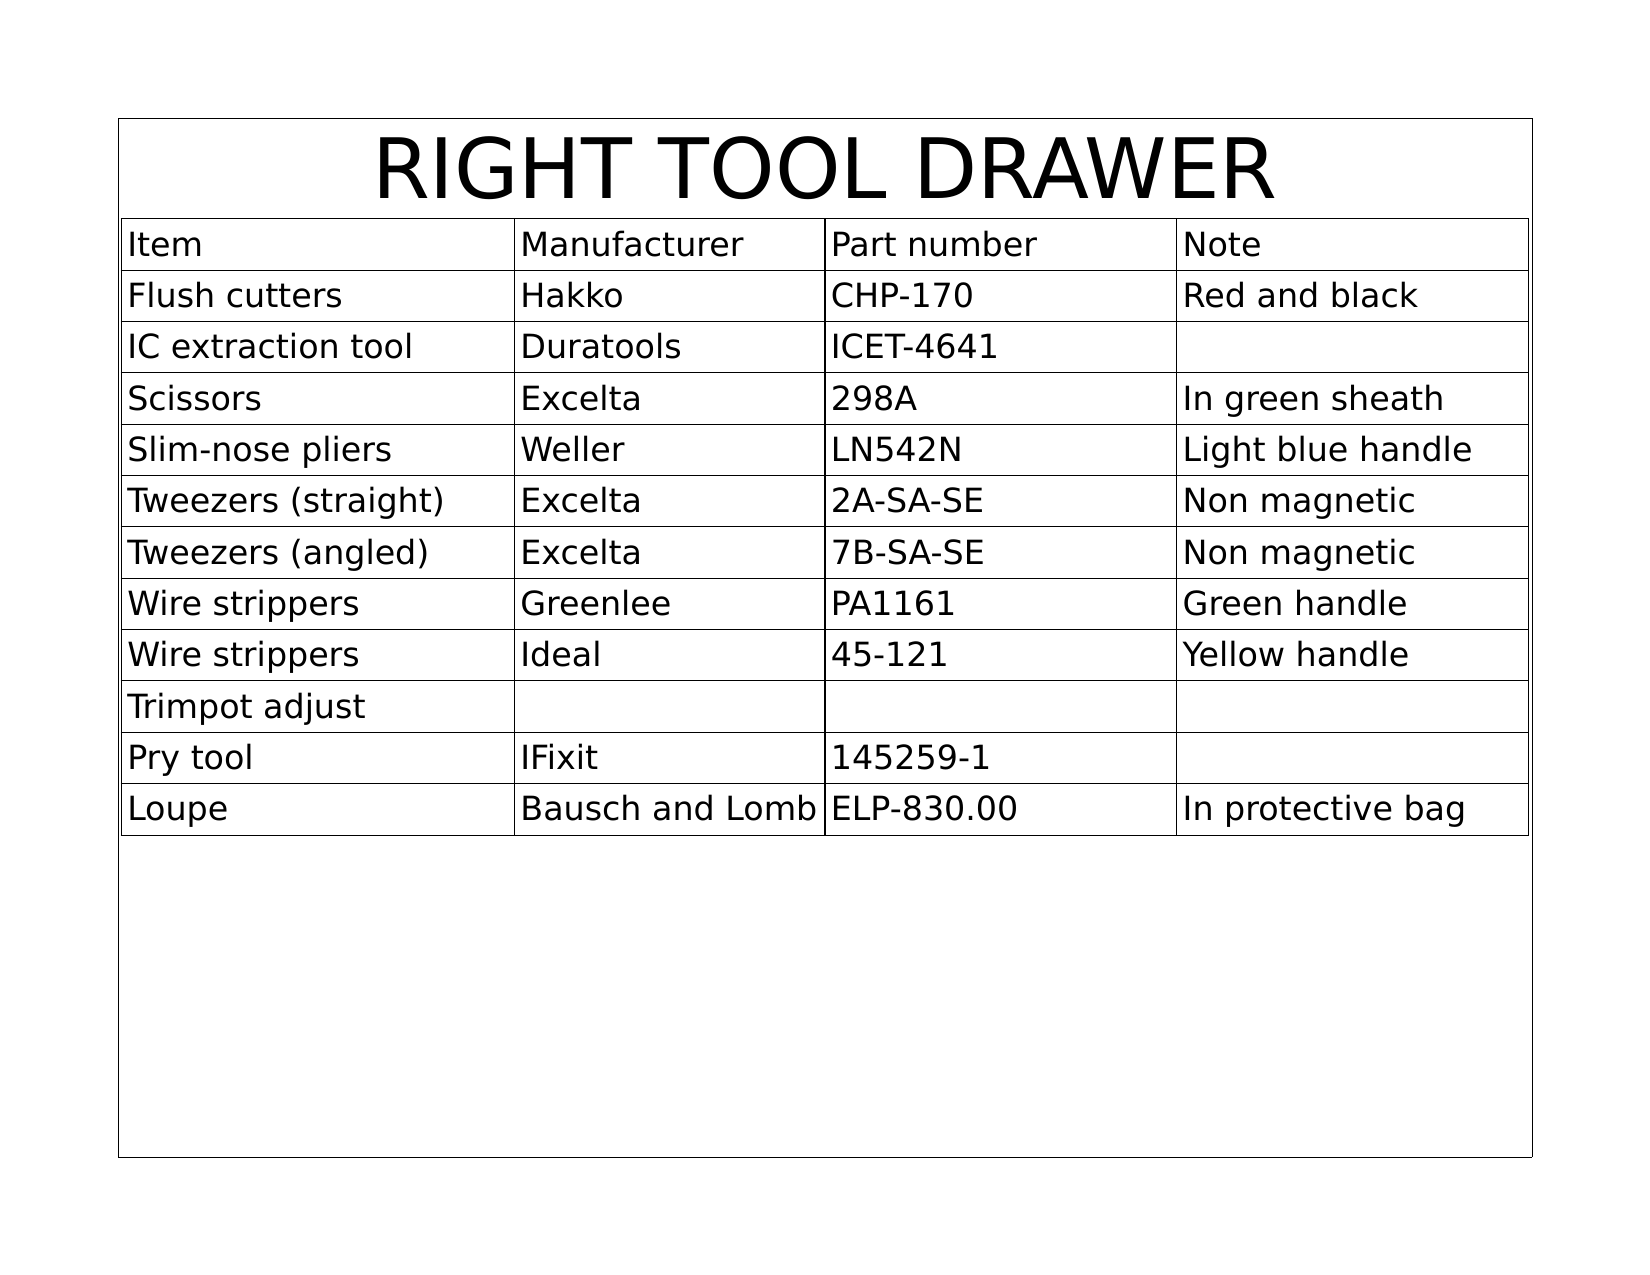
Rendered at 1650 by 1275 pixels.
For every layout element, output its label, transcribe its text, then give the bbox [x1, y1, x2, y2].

table_cell 145259-1 [826, 733, 1176, 783]
table_cell Tweezers (straight) [122, 476, 514, 526]
table_header Note [1177, 219, 1528, 269]
table_header Part number [826, 219, 1176, 269]
table_cell Flush cutters [122, 271, 514, 321]
table_cell Non magnetic [1177, 527, 1528, 578]
table_cell Wire strippers [122, 579, 514, 629]
table_cell [1177, 322, 1528, 372]
table_cell Yellow handle [1177, 630, 1528, 680]
table_cell Duratools [515, 322, 824, 372]
table_cell 298A [826, 373, 1176, 424]
table_header Manufacturer [515, 219, 824, 269]
table_cell [515, 681, 824, 732]
table_cell Trimpot adjust [122, 681, 514, 732]
table_cell [1177, 733, 1528, 783]
table_cell Non magnetic [1177, 476, 1528, 526]
table_cell Excelta [515, 476, 824, 526]
table_cell LN542N [826, 425, 1176, 475]
text RIGHT TOOL DRAWER [121, 121, 1529, 218]
table_cell Excelta [515, 527, 824, 578]
table_cell Green handle [1177, 579, 1528, 629]
table_cell IFixit [515, 733, 824, 783]
table_cell ELP-830.00 [826, 784, 1176, 834]
table_cell Tweezers (angled) [122, 527, 514, 578]
table_cell 45-121 [826, 630, 1176, 680]
table_cell Hakko [515, 271, 824, 321]
table_cell Excelta [515, 373, 824, 424]
table_cell [1177, 681, 1528, 732]
table_cell Loupe [122, 784, 514, 834]
table_cell [826, 681, 1176, 732]
table_cell Greenlee [515, 579, 824, 629]
table_cell CHP-170 [826, 271, 1176, 321]
table_header Item [122, 219, 514, 269]
table_cell Bausch and Lomb [515, 784, 824, 834]
table_cell In protective bag [1177, 784, 1528, 834]
table_cell Weller [515, 425, 824, 475]
table_cell Red and black [1177, 271, 1528, 321]
table_cell IC extraction tool [122, 322, 514, 372]
table_cell 7B-SA-SE [826, 527, 1176, 578]
table_cell Pry tool [122, 733, 514, 783]
table_cell Light blue handle [1177, 425, 1528, 475]
table_cell ICET-4641 [826, 322, 1176, 372]
table_cell Slim-nose pliers [122, 425, 514, 475]
table_cell PA1161 [826, 579, 1176, 629]
table_cell In green sheath [1177, 373, 1528, 424]
table_cell 2A-SA-SE [826, 476, 1176, 526]
table_cell Ideal [515, 630, 824, 680]
table_cell Scissors [122, 373, 514, 424]
table_cell Wire strippers [122, 630, 514, 680]
